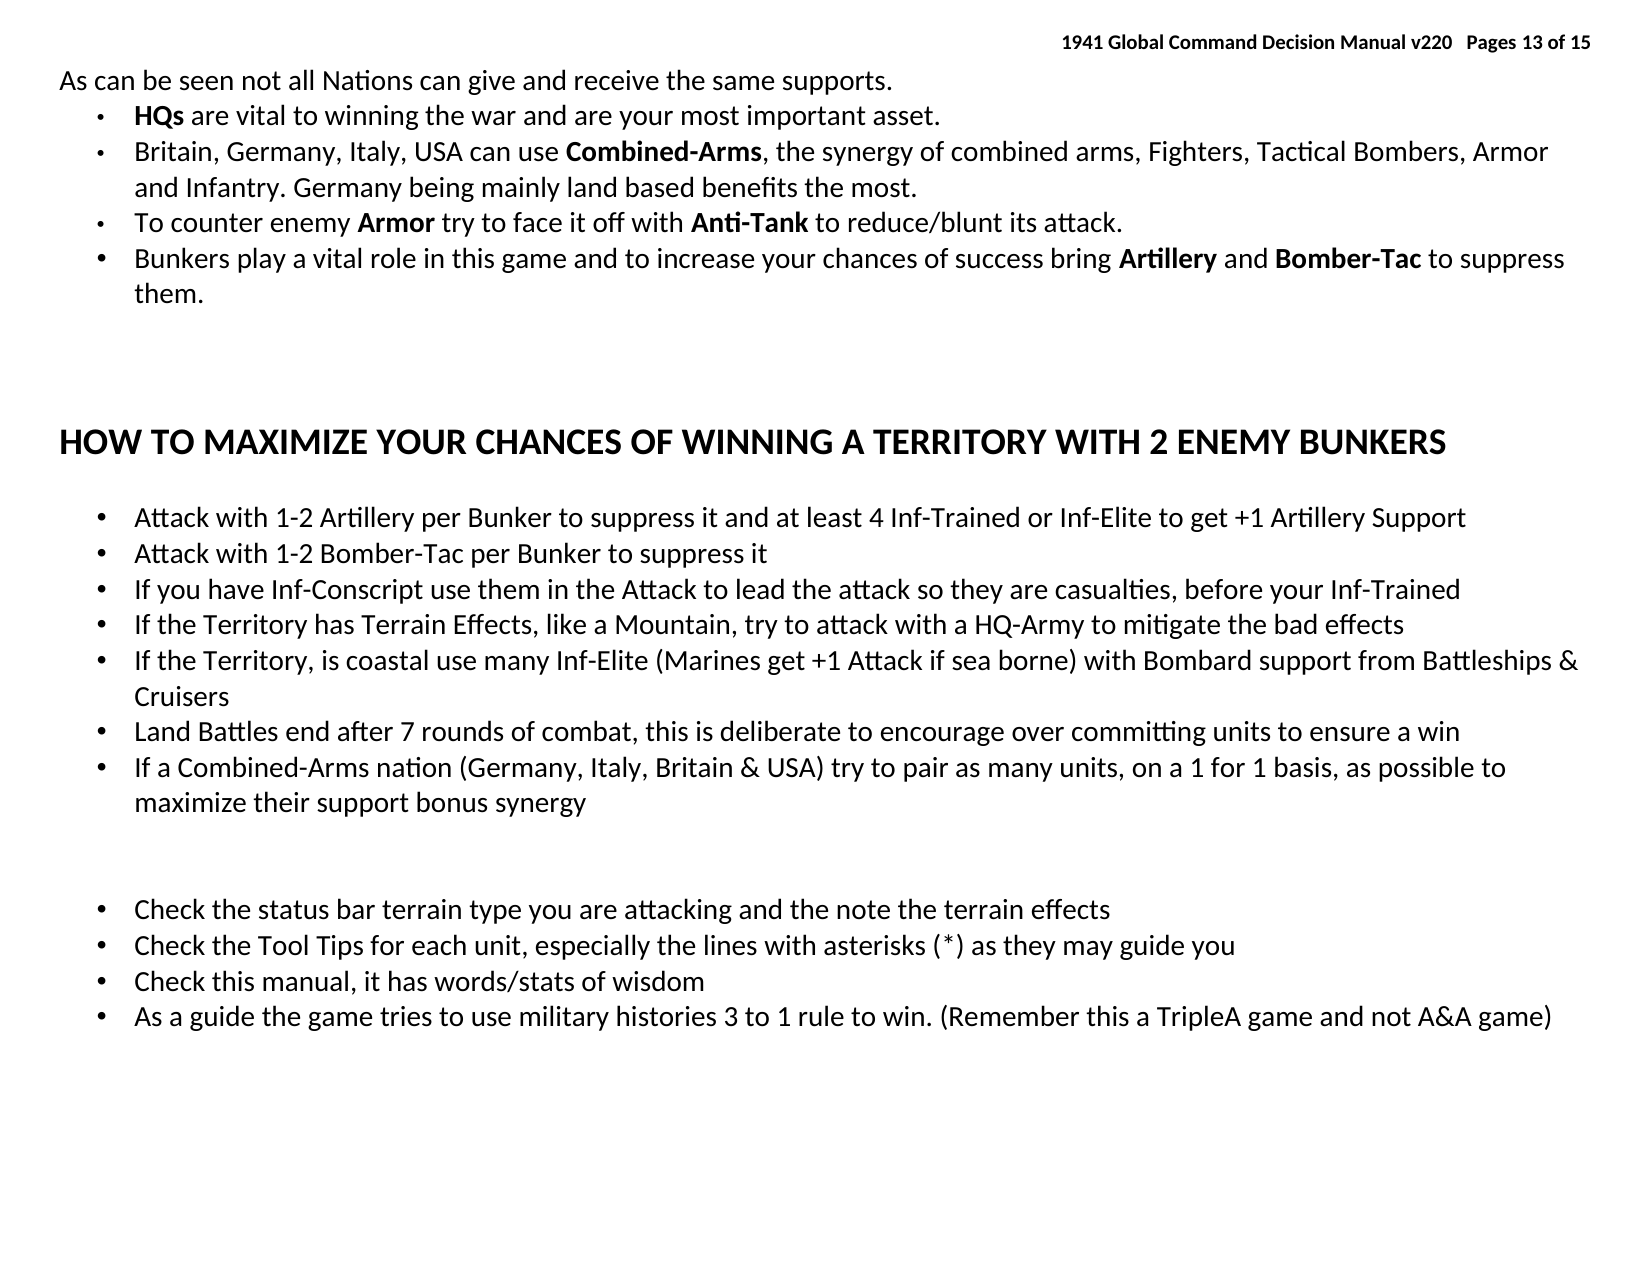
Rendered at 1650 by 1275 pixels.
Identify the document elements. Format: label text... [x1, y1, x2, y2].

text As can be seen not all Nations can give and receive the same supports. [59, 62, 1591, 97]
list If a Combined-Arms nation (Germany, Italy, Britain & USA) try to pair as many units, on a 1 for 1 basis, as possible to maximize their support bonus synergy [97, 749, 1591, 820]
list Britain, Germany, Italy, USA can use Combined-Arms, the synergy of combined arms, Fighters, Tactical Bombers, Armor and Infantry. Germany being mainly land based benefits the most. [97, 133, 1591, 204]
list If you have Inf-Conscript use them in the Attack to lead the attack so they are casualties, before your Inf-Trained [97, 571, 1591, 606]
list If the Territory, is coastal use many Inf-Elite (Marines get +1 Attack if sea borne) with Bombard support from Battleships & Cruisers [97, 642, 1591, 713]
list HQs are vital to winning the war and are your most important asset. [97, 97, 1591, 133]
list Attack with 1-2 Bomber-Tac per Bunker to suppress it [97, 535, 1591, 571]
list Attack with 1-2 Artillery per Bunker to suppress it and at least 4 Inf-Trained or Inf-Elite to get +1 Artillery Support [97, 499, 1591, 535]
list Bunkers play a vital role in this game and to increase your chances of success bring Artillery and Bomber-Tac to suppress them. [97, 240, 1591, 311]
list Land Battles end after 7 rounds of combat, this is deliberate to encourage over committing units to ensure a win [97, 713, 1591, 749]
list Check the Tool Tips for each unit, especially the lines with asterisks (*) as they may guide you [97, 927, 1591, 963]
list Check the status bar terrain type you are attacking and the note the terrain effects [97, 891, 1591, 927]
list To counter enemy Armor try to face it off with Anti-Tank to reduce/blunt its attack. [97, 204, 1591, 240]
list HOW TO MAXIMIZE YOUR CHANCES OF WINNING A TERRITORY WITH 2 ENEMY BUNKERS [59, 418, 1591, 464]
list Check this manual, it has words/stats of wisdom [97, 963, 1591, 998]
list If the Territory has Terrain Effects, like a Mountain, try to attack with a HQ-Army to mitigate the bad effects [97, 606, 1591, 642]
list As a guide the game tries to use military histories 3 to 1 rule to win. (Remember this a TripleA game and not A&A game) [97, 998, 1591, 1034]
